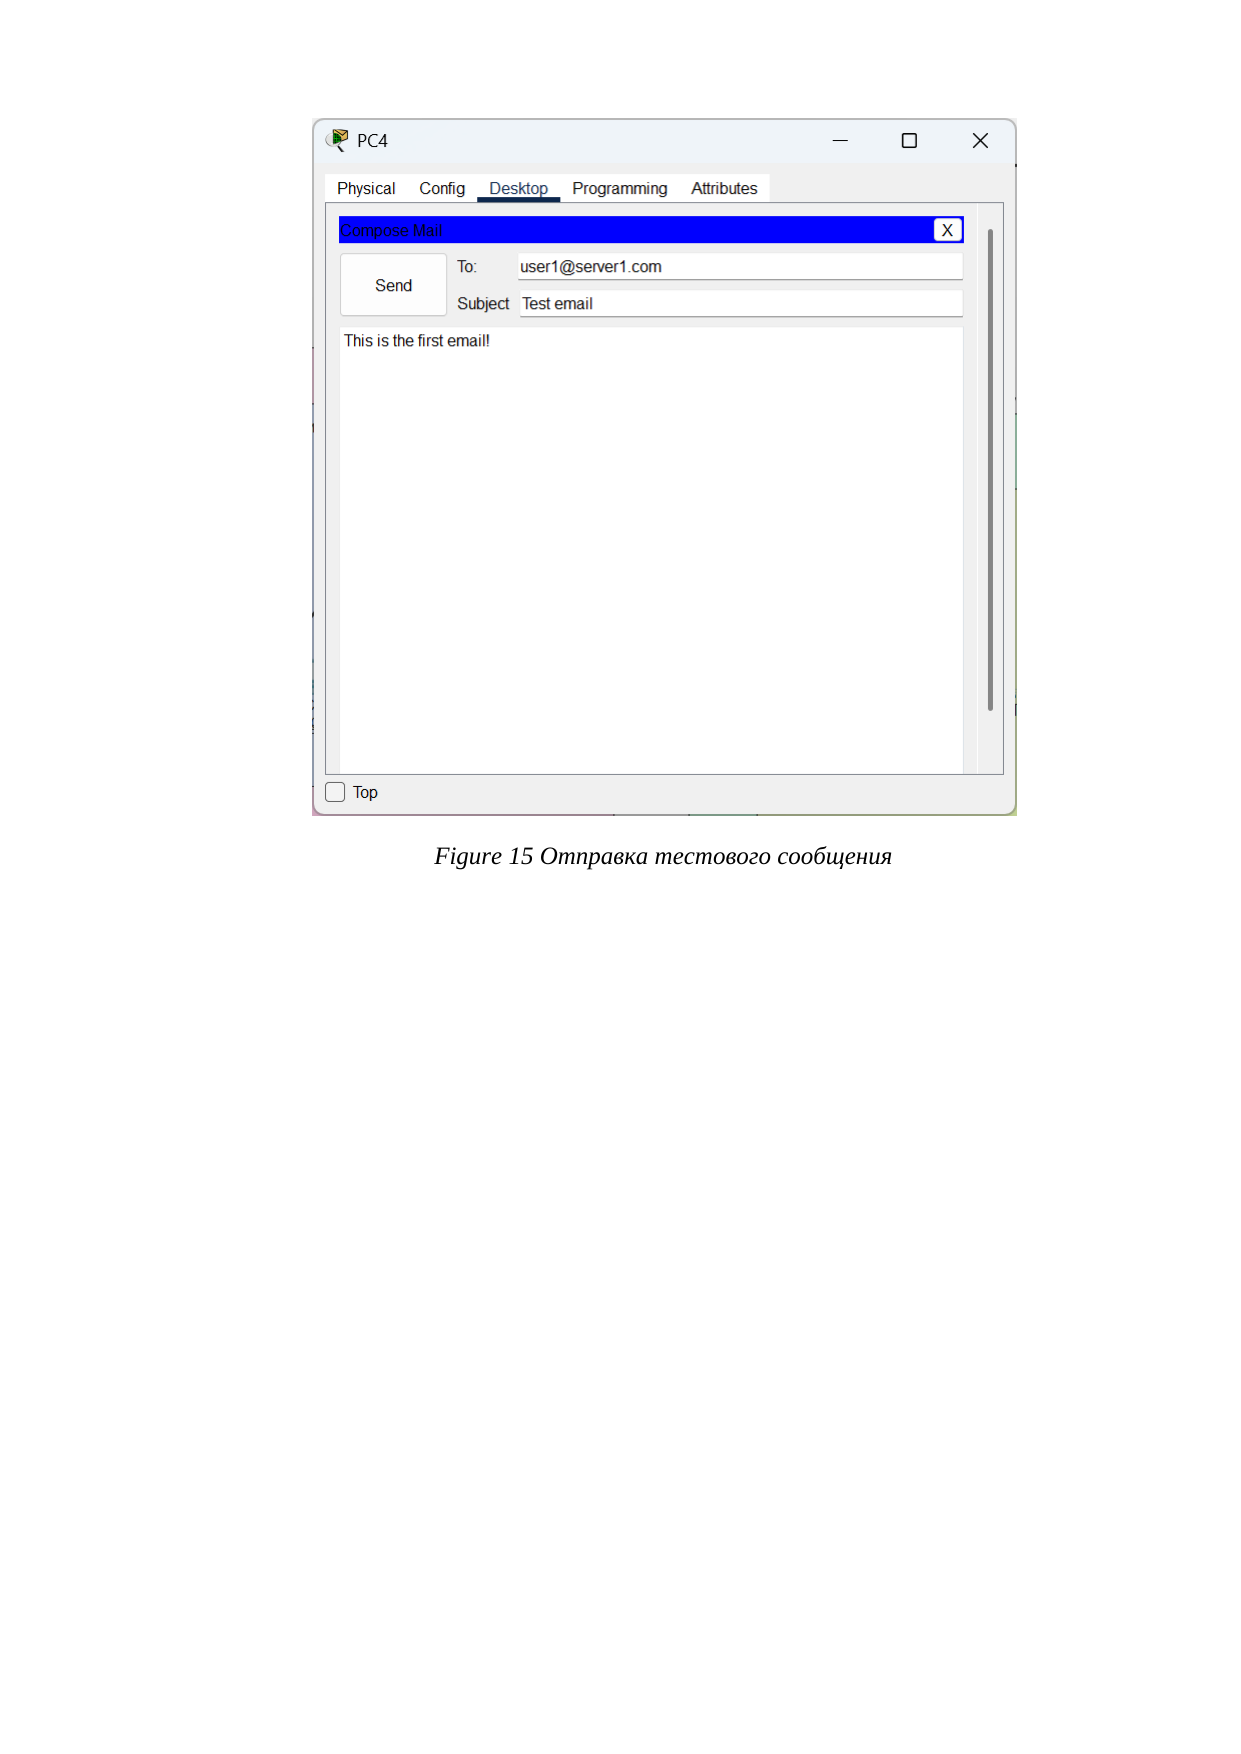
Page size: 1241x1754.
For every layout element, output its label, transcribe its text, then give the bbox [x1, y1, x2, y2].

text Figure 15 Отправка тестового сообщения [177, 841, 1152, 869]
